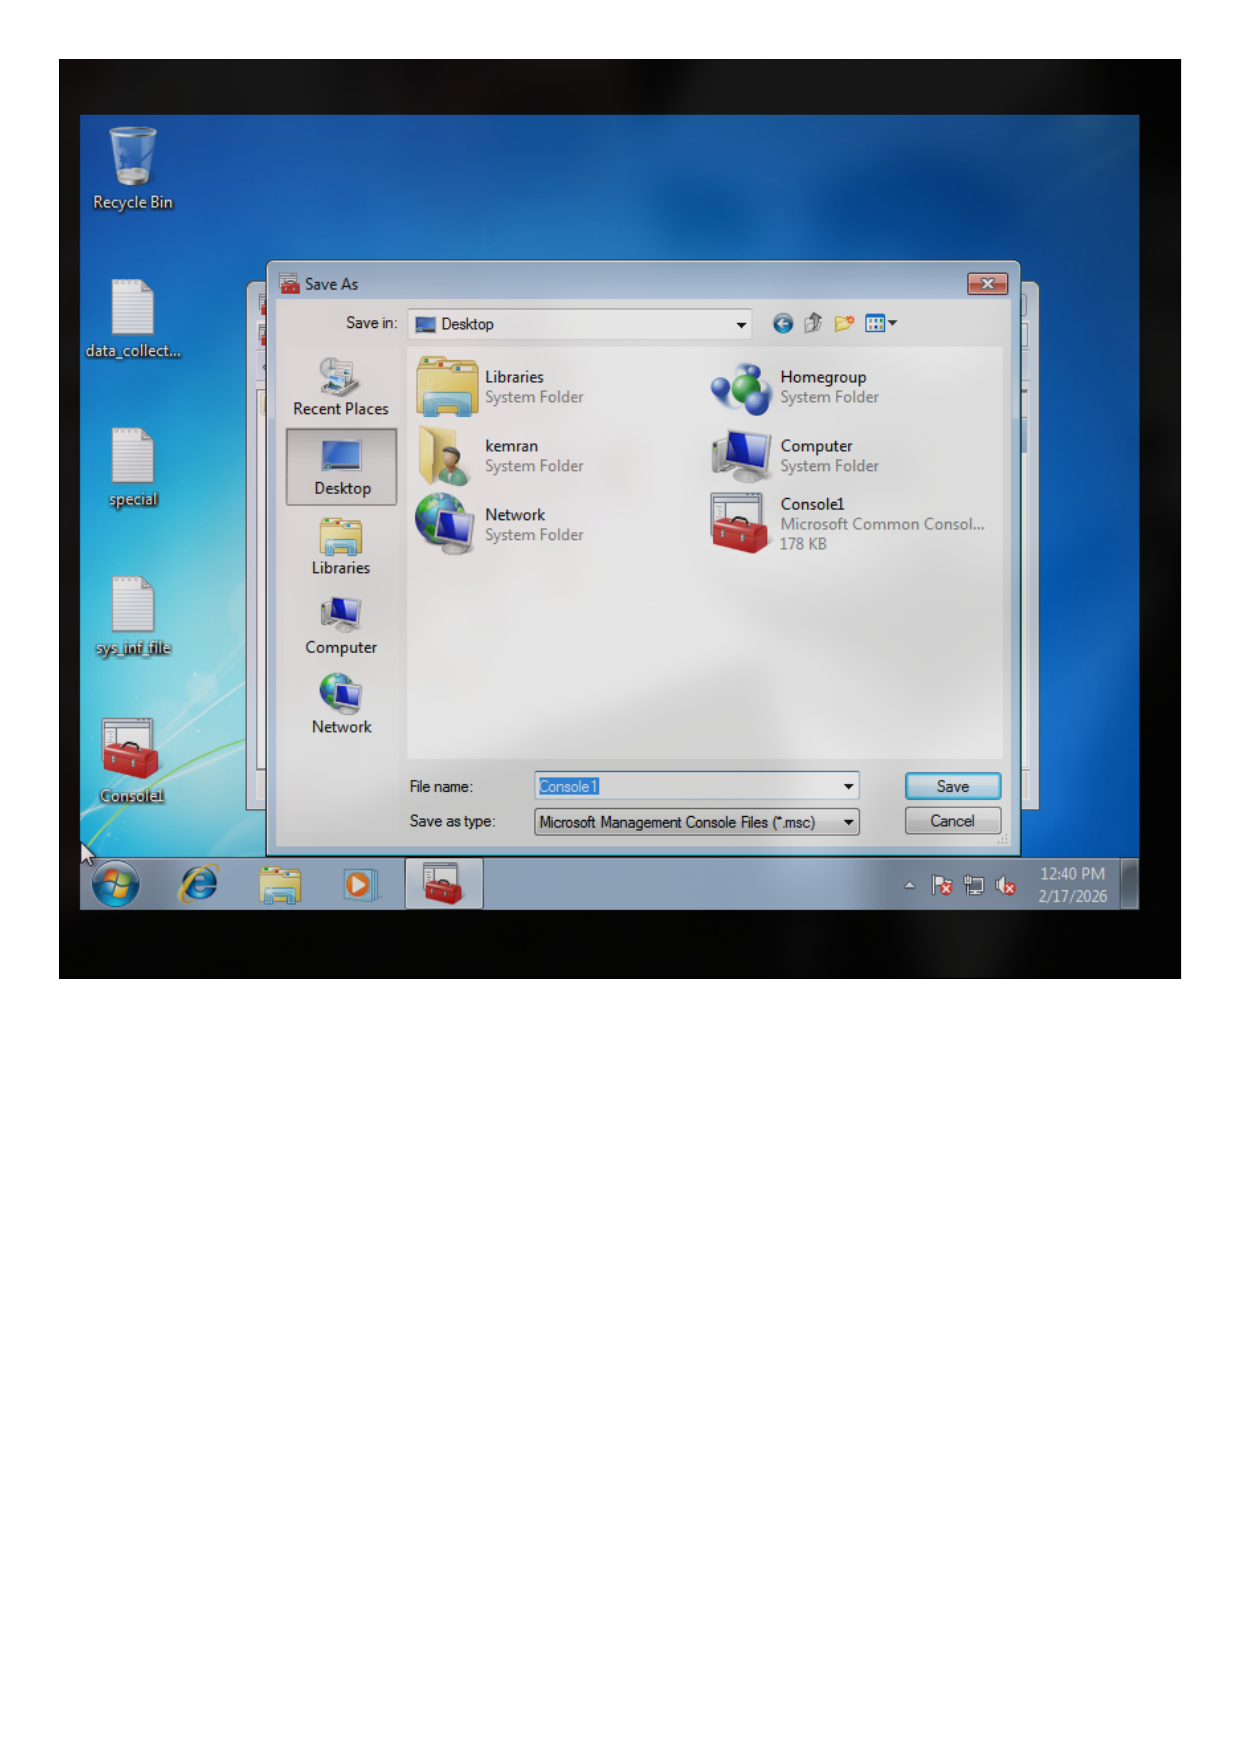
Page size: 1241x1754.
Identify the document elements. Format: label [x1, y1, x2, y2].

picture [59, 59, 1182, 979]
